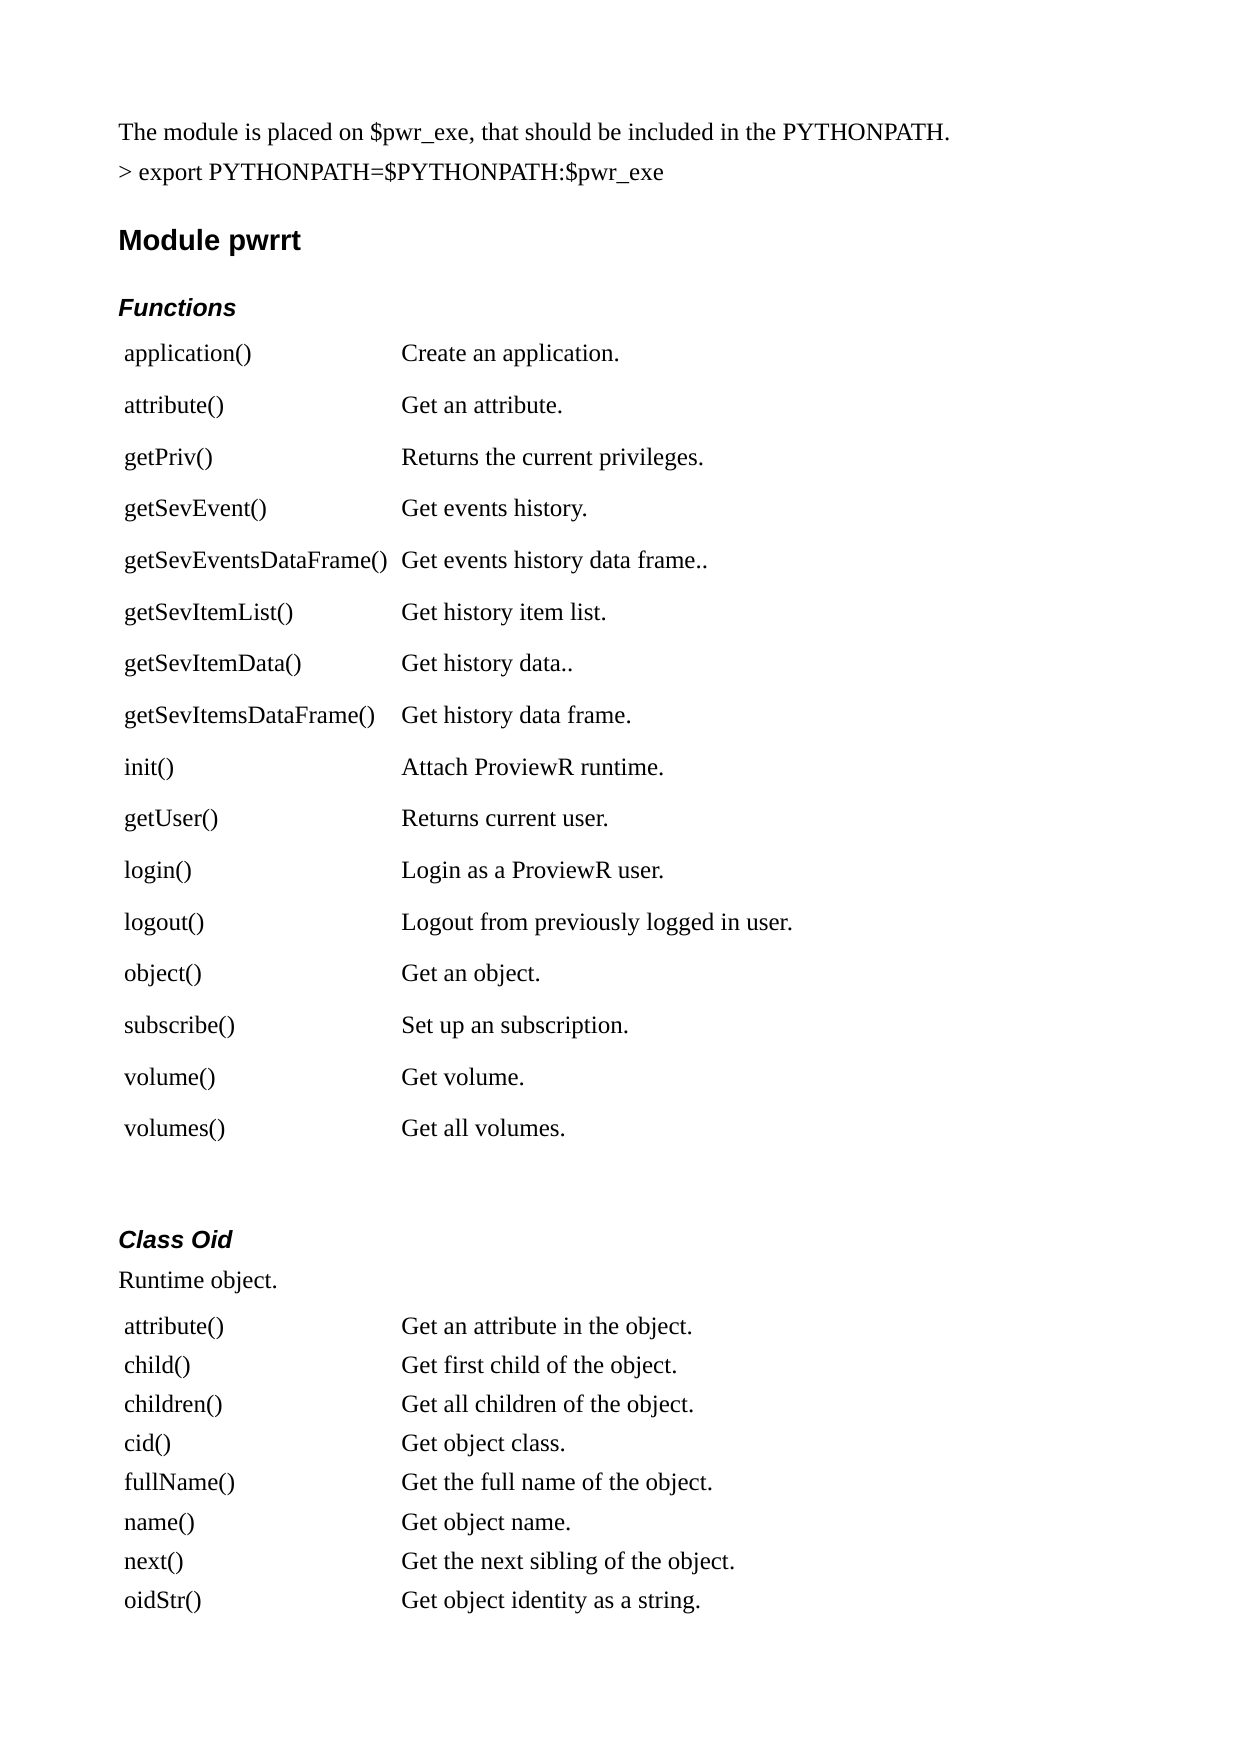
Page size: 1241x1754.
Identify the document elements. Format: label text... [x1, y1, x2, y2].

table_cell Logout from previously logged in user. [396, 902, 1122, 954]
table_cell Get an attribute. [396, 386, 1122, 437]
table_cell Set up an subscription. [396, 1006, 1122, 1057]
table_cell object() [118, 954, 396, 1006]
table_cell children() [118, 1385, 396, 1424]
table_cell oidStr() [118, 1580, 396, 1619]
table_cell getSevEventsDataFrame() [118, 541, 396, 592]
table_cell volumes() [118, 1109, 396, 1161]
table_header Get an attribute in the object. [396, 1306, 1122, 1345]
table_cell Get events history. [396, 489, 1122, 541]
table_cell child() [118, 1345, 396, 1384]
table_cell Get the full name of the object. [396, 1463, 1122, 1502]
text > export PYTHONPATH=$PYTHONPATH:$pwr_exe [118, 158, 1122, 186]
table_cell Get all children of the object. [396, 1385, 1122, 1424]
subtitle Class Oid [118, 1226, 1122, 1253]
table_cell Returns current user. [396, 799, 1122, 851]
table_cell Get events history data frame.. [396, 541, 1122, 592]
table_cell volume() [118, 1057, 396, 1109]
table_cell login() [118, 851, 396, 902]
table_cell Get history data frame. [396, 696, 1122, 747]
table_header attribute() [118, 1306, 396, 1345]
table_cell Get all volumes. [396, 1109, 1122, 1161]
table_header Create an application. [396, 334, 1122, 386]
subtitle Module pwrrt [118, 223, 1122, 256]
table_cell getUser() [118, 799, 396, 851]
table_cell getSevItemList() [118, 592, 396, 644]
table_cell init() [118, 747, 396, 799]
table_cell Returns the current privileges. [396, 437, 1122, 489]
text The module is placed on $pwr_exe, that should be included in the PYTHONPATH. [118, 118, 1122, 146]
table_cell cid() [118, 1424, 396, 1463]
table_cell Get object name. [396, 1502, 1122, 1541]
table_cell Get volume. [396, 1057, 1122, 1109]
table_cell Get first child of the object. [396, 1345, 1122, 1384]
table_cell Get object class. [396, 1424, 1122, 1463]
table_cell Login as a ProviewR user. [396, 851, 1122, 902]
table_cell Attach ProviewR runtime. [396, 747, 1122, 799]
table_cell attribute() [118, 386, 396, 437]
table_cell subscribe() [118, 1006, 396, 1057]
table_cell getPriv() [118, 437, 396, 489]
text Runtime object. [118, 1266, 1122, 1294]
subtitle Functions [118, 294, 1122, 321]
table_cell Get history data.. [396, 644, 1122, 696]
table_header application() [118, 334, 396, 386]
table_cell Get object identity as a string. [396, 1580, 1122, 1619]
table_cell name() [118, 1502, 396, 1541]
table_cell Get an object. [396, 954, 1122, 1006]
table_cell Get the next sibling of the object. [396, 1541, 1122, 1580]
table_cell Get history item list. [396, 592, 1122, 644]
table_cell getSevItemsDataFrame() [118, 696, 396, 747]
table_cell fullName() [118, 1463, 396, 1502]
table_cell next() [118, 1541, 396, 1580]
table_cell getSevEvent() [118, 489, 396, 541]
table_cell getSevItemData() [118, 644, 396, 696]
table_cell logout() [118, 902, 396, 954]
